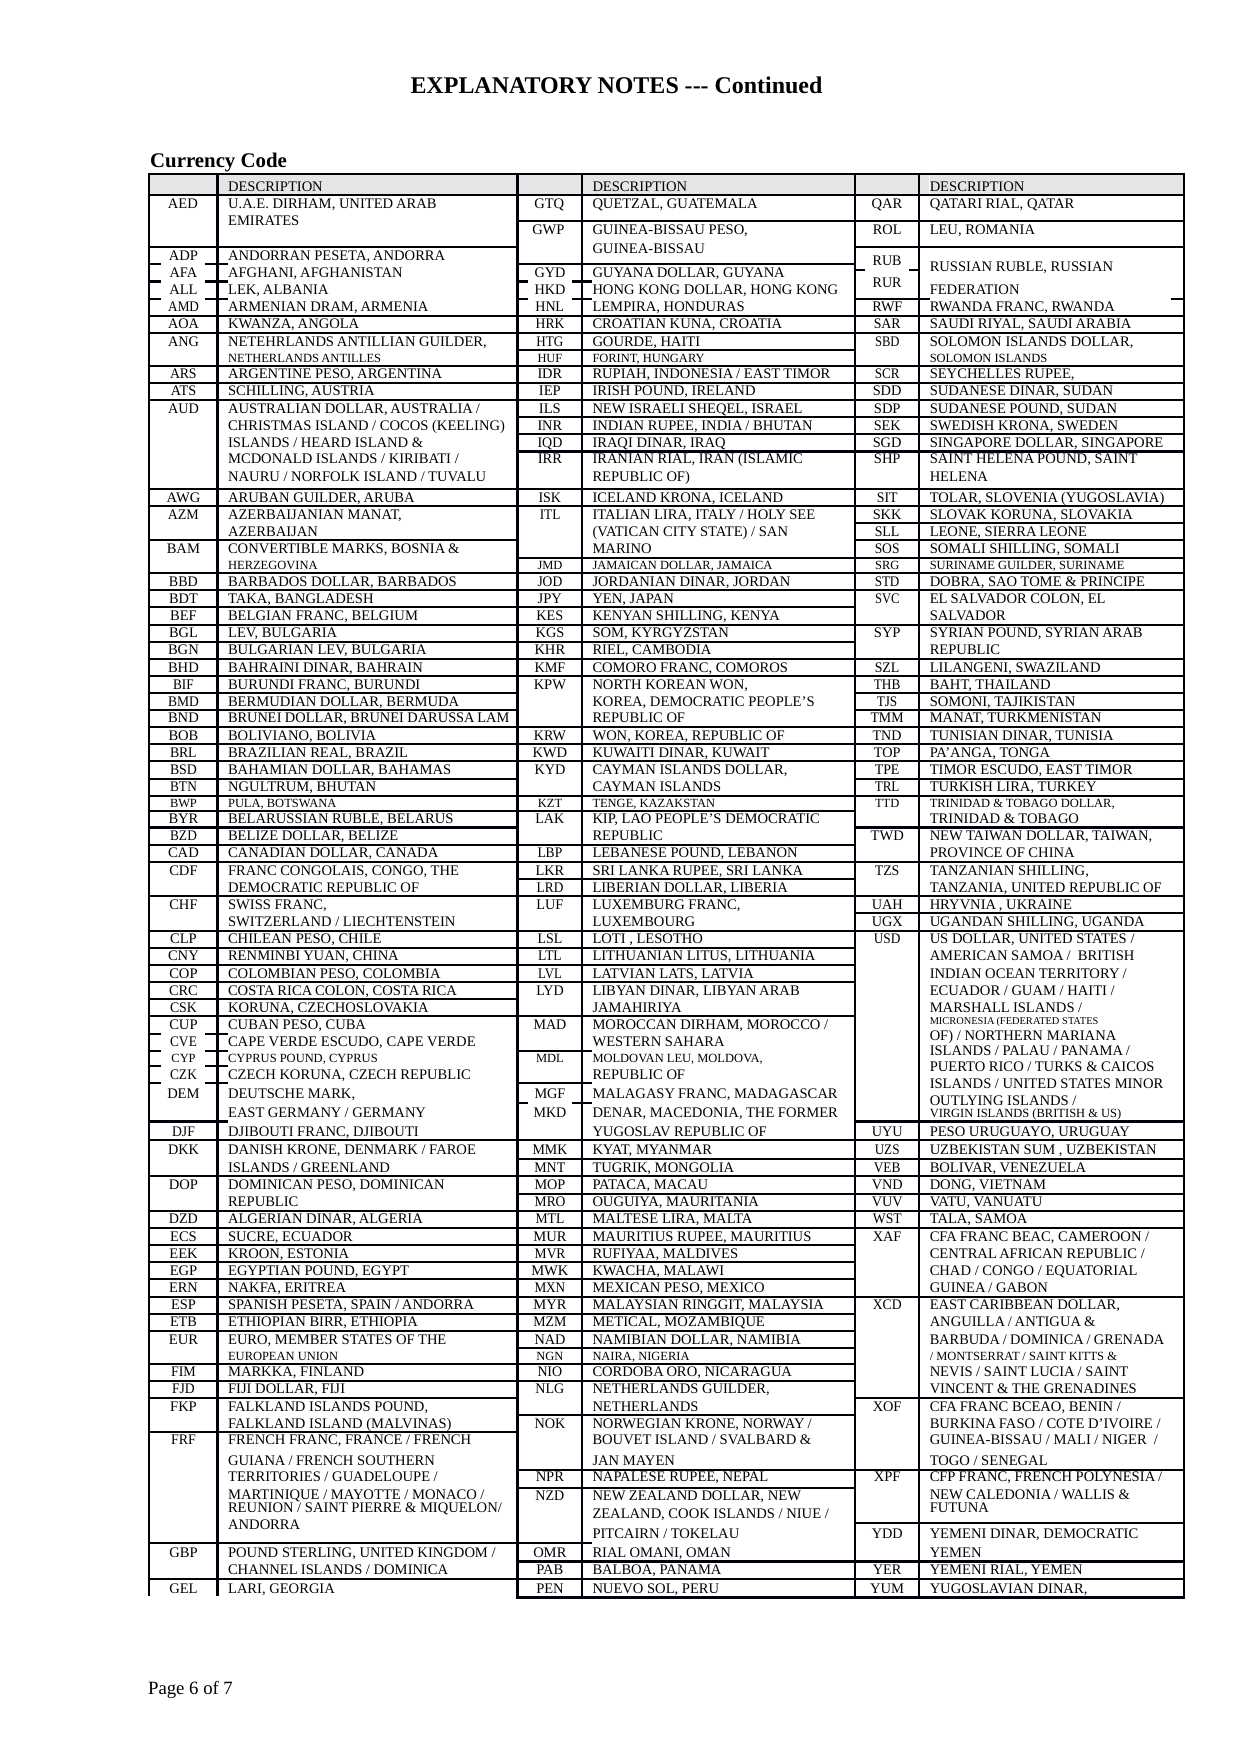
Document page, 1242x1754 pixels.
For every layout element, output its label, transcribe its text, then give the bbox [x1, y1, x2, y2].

table_cell BRL [161, 745, 205, 760]
table_cell [161, 557, 205, 572]
table_cell SOLOMON ISLANDS [930, 349, 1171, 364]
table_cell BAHAMIAN DOLLAR, BAHAMAS [228, 762, 516, 777]
table_cell HKD [528, 280, 572, 298]
table_cell [909, 829, 918, 843]
table_cell [865, 964, 909, 981]
table_cell [528, 522, 572, 539]
table_cell DOMINICAN PESO, DOMINICAN [228, 1177, 516, 1192]
table_cell CAYMAN ISLANDS DOLLAR, [592, 762, 854, 777]
table_cell SOLOMON ISLANDS DOLLAR, [930, 334, 1171, 349]
table_cell [528, 1431, 572, 1447]
table_cell JORDANIAN DINAR, JORDAN [592, 574, 854, 589]
table_cell [161, 878, 205, 895]
table_cell [1171, 1278, 1183, 1296]
table_cell [205, 797, 216, 810]
table_cell [920, 797, 929, 810]
table_cell PA’ANGA, TONGA [930, 745, 1171, 760]
table_cell [150, 608, 161, 623]
table_cell [920, 1471, 929, 1484]
table_cell [519, 591, 528, 606]
table_cell [920, 728, 929, 743]
table_cell LUXEMBOURG [592, 912, 854, 929]
table_cell [909, 1059, 918, 1065]
table_cell [219, 557, 228, 572]
table_cell [920, 466, 929, 484]
table_cell [920, 291, 929, 298]
table_cell SIT [865, 490, 909, 505]
table_cell [205, 1026, 216, 1032]
table_cell [856, 694, 865, 709]
table_cell [528, 246, 572, 257]
table_cell [865, 1043, 909, 1049]
table_cell JPY [528, 591, 572, 606]
table_cell [1171, 745, 1183, 760]
table_cell ISLANDS / GREENLAND [228, 1158, 516, 1175]
table_cell TOGO / SENEGAL [930, 1447, 1171, 1468]
table_cell [909, 626, 918, 641]
table_cell [856, 1065, 865, 1074]
table_cell [572, 1075, 581, 1082]
table_cell [219, 1000, 228, 1015]
table_cell [205, 1229, 216, 1244]
table_cell NETHERLANDS GUILDER, [592, 1382, 854, 1397]
table_cell RIAL OMANI, OMAN [592, 1542, 854, 1560]
table_cell [909, 641, 918, 658]
table_cell [572, 778, 581, 794]
table_cell [519, 435, 528, 450]
table_cell DJF [161, 1123, 205, 1139]
table_cell [909, 574, 918, 589]
table_cell [583, 1365, 592, 1379]
table_cell KZT [528, 797, 572, 810]
table_cell [572, 1544, 581, 1560]
table_cell [150, 1212, 161, 1227]
table_cell [583, 778, 592, 794]
table_cell [161, 212, 205, 219]
table_cell [519, 401, 528, 416]
table_header [161, 175, 205, 194]
table_cell [920, 574, 929, 589]
table_cell SUCRE, ECUADOR [228, 1229, 516, 1244]
table_cell [150, 1347, 161, 1362]
table_cell [219, 1017, 228, 1026]
table_cell [161, 416, 205, 433]
table_cell [909, 238, 918, 246]
table_cell [572, 762, 581, 777]
table_cell ITALIAN LIRA, ITALY / HOLY SEE [592, 507, 854, 522]
table_cell [519, 1263, 528, 1278]
table_cell [572, 317, 581, 332]
table_cell CHANNEL ISLANDS / DOMINICA [228, 1560, 516, 1578]
table_cell [161, 1560, 205, 1578]
table_cell [865, 1363, 909, 1379]
table_cell [161, 1447, 205, 1468]
table_cell [205, 229, 216, 238]
table_cell [865, 1515, 909, 1522]
table_cell [1171, 1026, 1183, 1032]
table_cell [856, 524, 865, 539]
table_cell [865, 641, 909, 658]
table_cell MZM [528, 1315, 572, 1330]
table_cell [583, 1563, 592, 1578]
table_cell LKR [528, 863, 572, 878]
table_cell [920, 1075, 929, 1082]
table_cell [1171, 932, 1183, 947]
table_cell [592, 212, 854, 219]
table_cell NOK [528, 1416, 572, 1431]
table_cell [572, 1397, 581, 1414]
table_cell [205, 1382, 216, 1397]
table_cell [583, 863, 592, 878]
table_cell [920, 229, 929, 238]
table_cell NAD [528, 1332, 572, 1347]
table_cell LILANGENI, SWAZILAND [930, 660, 1171, 675]
table_cell [161, 1503, 205, 1515]
table_cell TANZANIAN SHILLING, [930, 863, 1171, 878]
table_cell [519, 490, 528, 505]
table_cell [150, 541, 161, 557]
table_cell [572, 966, 581, 981]
table_cell [856, 1091, 865, 1102]
table_cell [161, 522, 205, 539]
table_cell [920, 914, 929, 929]
table_cell [205, 574, 216, 589]
table_cell [920, 897, 929, 912]
table_cell [219, 300, 228, 315]
table_cell FKP [161, 1399, 205, 1414]
table_cell [920, 524, 929, 539]
table_cell [920, 829, 929, 843]
table_cell [519, 539, 528, 557]
table_cell [856, 1580, 865, 1596]
table_cell LTL [528, 949, 572, 964]
table_cell [150, 1469, 161, 1484]
table_cell [519, 983, 528, 998]
table_cell [205, 812, 216, 826]
table_cell ARUBAN GUILDER, ARUBA [228, 490, 516, 505]
table_cell [909, 694, 918, 709]
table_cell [1171, 1515, 1183, 1522]
table_cell [856, 1043, 865, 1049]
table_cell KENYAN SHILLING, KENYA [592, 608, 854, 623]
table_cell REPUBLIC OF) [592, 466, 854, 484]
table_cell [909, 1261, 918, 1278]
table_cell [856, 1059, 865, 1065]
table_cell [583, 949, 592, 964]
table_cell [865, 1261, 909, 1278]
table_cell [572, 1332, 581, 1347]
table_cell [519, 1195, 528, 1209]
table_cell [583, 1298, 592, 1313]
table_cell BAM [161, 541, 205, 557]
table_cell BARBADOS DOLLAR, BARBADOS [228, 574, 516, 589]
table_cell [909, 1447, 918, 1468]
table_cell [1171, 694, 1183, 709]
table_cell PULA, BOTSWANA [228, 797, 516, 810]
table_cell CHRISTMAS ISLAND / COCOS (KEELING) [228, 416, 516, 433]
table_cell [909, 222, 918, 228]
table_cell [920, 280, 929, 291]
table_cell [219, 1084, 228, 1091]
table_cell [865, 1091, 909, 1102]
table_cell QAR [865, 196, 909, 212]
table_cell [572, 559, 581, 572]
table_cell [161, 1347, 205, 1362]
table_cell [219, 1158, 228, 1175]
table_cell [519, 1075, 528, 1082]
table_cell [856, 728, 865, 743]
table_cell [150, 220, 161, 228]
table_cell [519, 1091, 528, 1102]
table_cell [920, 257, 929, 263]
table_cell [519, 384, 528, 399]
table_cell LAK [528, 812, 572, 826]
table_cell SKK [865, 507, 909, 522]
table_cell [920, 418, 929, 433]
table_cell TERRITORIES / GUADELOUPE / [228, 1469, 516, 1484]
table_cell SDP [865, 401, 909, 416]
table_cell [583, 709, 592, 726]
table_cell [150, 269, 161, 274]
table_cell [1171, 1108, 1183, 1120]
table_cell BGN [161, 643, 205, 658]
table_cell [856, 1313, 865, 1330]
table_cell [150, 1532, 161, 1542]
table_cell [1171, 641, 1183, 658]
table_cell [909, 1091, 918, 1102]
table_cell [150, 1108, 161, 1120]
table_cell [205, 367, 216, 382]
table_cell [150, 626, 161, 641]
table_cell BULGARIAN LEV, BULGARIA [228, 643, 516, 658]
table_cell [519, 1141, 528, 1158]
table_cell [519, 608, 528, 623]
table_cell KYD [528, 762, 572, 777]
table_cell KUWAITI DINAR, KUWAIT [592, 745, 854, 760]
table_cell [528, 1532, 572, 1542]
table_cell [583, 212, 592, 219]
table_cell [920, 222, 929, 228]
table_cell GOURDE, HAITI [592, 334, 854, 349]
table_cell [909, 745, 918, 760]
table_cell [205, 1503, 216, 1515]
table_cell [856, 229, 865, 238]
table_cell [150, 401, 161, 416]
table_cell [150, 507, 161, 522]
table_cell [572, 401, 581, 416]
table_cell [583, 626, 592, 641]
table_cell EURO, MEMBER STATES OF THE [228, 1332, 516, 1347]
table_cell [519, 1332, 528, 1347]
table_cell FJD [161, 1382, 205, 1397]
table_cell [519, 1431, 528, 1447]
table_cell [205, 1084, 216, 1091]
table_cell [856, 212, 865, 219]
table_cell [856, 1363, 865, 1379]
table_cell [205, 1544, 216, 1560]
table_cell [219, 966, 228, 981]
table_cell EGP [161, 1263, 205, 1278]
table_cell [572, 1043, 581, 1049]
table_cell OUGUIYA, MAURITANIA [592, 1195, 854, 1209]
table_cell KGS [528, 626, 572, 641]
table_cell [150, 1229, 161, 1244]
table_cell [572, 212, 581, 219]
table_cell [909, 490, 918, 505]
table_cell HELENA [930, 466, 1171, 484]
table_cell [519, 334, 528, 349]
table_cell ANG [161, 334, 205, 349]
table_cell [572, 863, 581, 878]
table_cell [920, 981, 929, 998]
table_cell [150, 574, 161, 589]
table_cell [519, 1471, 528, 1484]
table_cell [920, 660, 929, 675]
table_cell [219, 897, 228, 912]
table_cell SRI LANKA RUPEE, SRI LANKA [592, 863, 854, 878]
table_cell [150, 591, 161, 606]
table_cell [572, 1177, 581, 1192]
table_cell [920, 626, 929, 641]
table_cell [572, 1091, 581, 1102]
table_cell [572, 229, 581, 238]
table_header [583, 175, 592, 194]
table_cell [920, 964, 929, 981]
table_cell [856, 280, 865, 291]
table_cell [909, 1580, 918, 1596]
table_cell VATU, VANUATU [930, 1195, 1171, 1209]
table_cell UGX [865, 914, 909, 929]
table_cell [519, 1177, 528, 1192]
table_cell BRUNEI DOLLAR, BRUNEI DARUSSA LAM [228, 711, 516, 726]
table_cell [205, 238, 216, 246]
table_cell GEL [161, 1580, 205, 1596]
table_cell [219, 238, 228, 246]
table_cell RWANDA FRANC, RWANDA [930, 298, 1171, 315]
table_cell [528, 212, 572, 219]
table_cell IEP [528, 384, 572, 399]
table_cell LEK, ALBANIA [228, 280, 516, 298]
table_cell YUGOSLAV REPUBLIC OF [592, 1120, 854, 1139]
table_cell EAST GERMANY / GERMANY [228, 1102, 516, 1120]
table_cell [909, 1075, 918, 1082]
table_cell [519, 418, 528, 433]
table_cell [920, 1244, 929, 1261]
table_cell [519, 846, 528, 861]
table_cell [865, 1431, 909, 1447]
table_cell AFA [161, 263, 205, 280]
table_cell [583, 453, 592, 466]
table_cell [909, 559, 918, 572]
table_cell MARINO [592, 539, 854, 557]
table_cell [583, 367, 592, 382]
table_cell [219, 384, 228, 399]
table_cell [920, 1330, 929, 1347]
table_cell [205, 1035, 216, 1043]
table_cell [1171, 300, 1183, 315]
table_cell [909, 1313, 918, 1330]
table_cell [865, 1108, 909, 1120]
table_cell LOTI , LESOTHO [592, 932, 854, 947]
table_cell [572, 196, 581, 212]
table_cell [583, 1447, 592, 1468]
table_cell [856, 1033, 865, 1043]
table_cell [865, 1015, 909, 1026]
table_cell NIO [528, 1365, 572, 1379]
table_cell [1171, 1195, 1183, 1209]
text EXPLANATORY NOTES --- Continued [410, 71, 1183, 99]
table_cell [909, 1298, 918, 1313]
table_cell BOB [161, 728, 205, 743]
table_cell [519, 453, 528, 466]
table_cell YUGOSLAVIAN DINAR, [930, 1580, 1171, 1596]
table_cell [856, 1050, 865, 1059]
table_cell [583, 608, 592, 623]
table_cell [583, 435, 592, 450]
table_cell [865, 212, 909, 219]
table_cell [909, 1563, 918, 1578]
table_cell [572, 1065, 581, 1074]
table_cell [519, 522, 528, 539]
table_cell [150, 932, 161, 947]
table_cell XOF [865, 1399, 909, 1414]
table_cell SINGAPORE DOLLAR, SINGAPORE [930, 435, 1171, 450]
table_cell [920, 453, 929, 466]
table_cell [1171, 1033, 1183, 1043]
table_cell [219, 1298, 228, 1313]
table_cell [150, 1263, 161, 1278]
table_cell NEW CALEDONIA / WALLIS & [930, 1484, 1171, 1503]
table_cell [572, 1365, 581, 1379]
table_cell [583, 1263, 592, 1278]
table_cell [150, 229, 161, 238]
table_cell [583, 1195, 592, 1209]
table_cell MTL [528, 1212, 572, 1227]
table_cell [856, 275, 865, 280]
table_cell SAUDI RIYAL, SAUDI ARABIA [930, 317, 1171, 332]
table_cell KHR [528, 643, 572, 658]
table_cell [205, 1067, 216, 1074]
table_cell LVL [528, 966, 572, 981]
table_cell [583, 246, 592, 257]
table_cell [150, 433, 161, 450]
table_cell [930, 1515, 1171, 1522]
table_cell RUPIAH, INDONESIA / EAST TIMOR [592, 367, 854, 382]
table_cell [519, 1522, 528, 1532]
table_cell [150, 367, 161, 382]
table_cell DOP [161, 1177, 205, 1192]
table_cell [572, 949, 581, 964]
table_cell [205, 257, 216, 263]
table_cell [219, 1229, 228, 1244]
table_cell BHD [161, 660, 205, 675]
table_cell [909, 1524, 918, 1532]
table_cell [920, 1399, 929, 1414]
table_cell [572, 574, 581, 589]
table_cell [519, 574, 528, 589]
table_cell [865, 878, 909, 895]
table_cell [572, 1052, 581, 1059]
table_cell CFA FRANC BCEAO, BENIN / [930, 1399, 1171, 1414]
table_cell [205, 1532, 216, 1542]
table_cell ZEALAND, COOK ISLANDS / NIUE / [592, 1503, 854, 1522]
table_cell [572, 257, 581, 263]
table_cell MGF [528, 1084, 572, 1102]
table_cell [219, 863, 228, 878]
table_cell [865, 1380, 909, 1397]
table_cell [920, 1050, 929, 1059]
table_cell [856, 981, 865, 998]
table_cell [909, 317, 918, 332]
table_cell [219, 1193, 228, 1209]
table_cell [519, 880, 528, 895]
table_cell [856, 466, 865, 484]
table_cell [920, 263, 929, 269]
table_cell [909, 248, 918, 257]
table_cell [909, 1503, 918, 1515]
table_cell LBP [528, 846, 572, 861]
table_cell [572, 1246, 581, 1261]
table_cell [519, 1280, 528, 1296]
table_cell NLG [528, 1382, 572, 1397]
table_cell [519, 966, 528, 981]
table_cell [920, 401, 929, 416]
table_cell [909, 1082, 918, 1091]
table_cell MALTESE LIRA, MALTA [592, 1212, 854, 1227]
table_cell [583, 522, 592, 539]
table_cell [572, 334, 581, 349]
table_cell [205, 966, 216, 981]
table_cell CAYMAN ISLANDS [592, 778, 854, 794]
table_cell [219, 912, 228, 929]
table_cell YER [865, 1563, 909, 1578]
table_cell GYD [528, 265, 572, 280]
table_cell [219, 275, 228, 280]
table_cell [920, 1212, 929, 1227]
table_cell [583, 539, 592, 557]
table_cell [856, 947, 865, 964]
table_cell [219, 829, 228, 843]
table_cell [909, 914, 918, 929]
table_cell [519, 269, 528, 274]
table_cell [856, 1347, 865, 1362]
table_cell [519, 317, 528, 332]
table_cell [205, 522, 216, 539]
table_cell LYD [528, 983, 572, 998]
table_cell [528, 912, 572, 929]
table_cell [219, 1332, 228, 1347]
table_cell [856, 606, 865, 623]
table_cell [205, 1414, 216, 1431]
table_cell [219, 1447, 228, 1468]
table_cell [909, 1399, 918, 1414]
table_cell CENTRAL AFRICAN REPUBLIC / [930, 1244, 1171, 1261]
table_cell [572, 1229, 581, 1244]
table_cell [519, 778, 528, 794]
table_cell [865, 1542, 909, 1560]
table_cell [920, 1414, 929, 1431]
table_cell [865, 1313, 909, 1330]
table_cell [583, 1229, 592, 1244]
table_header [519, 175, 528, 194]
table_cell [519, 677, 528, 692]
table_cell [150, 1141, 161, 1158]
table_cell [1171, 1532, 1183, 1542]
table_cell [150, 300, 161, 315]
table_cell NEW ZEALAND DOLLAR, NEW [592, 1489, 854, 1503]
table_cell WST [865, 1212, 909, 1227]
table_cell KMF [528, 660, 572, 675]
table_cell [205, 1052, 216, 1059]
table_cell ATS [161, 384, 205, 399]
table_cell [1171, 762, 1183, 777]
table_cell [1171, 1563, 1183, 1578]
table_cell [856, 745, 865, 760]
table_cell [865, 238, 909, 246]
table_cell [920, 507, 929, 522]
table_cell [519, 932, 528, 947]
table_cell MALAYSIAN RINGGIT, MALAYSIA [592, 1298, 854, 1313]
table_cell [205, 541, 216, 557]
table_cell [583, 1052, 592, 1059]
table_cell [920, 694, 929, 709]
table_cell [920, 367, 929, 382]
table_cell [856, 897, 865, 912]
table_cell AOA [161, 317, 205, 332]
table_cell [920, 1580, 929, 1596]
table_cell [219, 932, 228, 947]
table_cell [205, 878, 216, 895]
table_cell [583, 418, 592, 433]
table_cell [1171, 897, 1183, 912]
table_cell [920, 1015, 929, 1026]
table_cell [920, 1026, 929, 1032]
table_cell ALL [161, 280, 205, 298]
table_cell [205, 711, 216, 726]
table_cell [205, 1315, 216, 1330]
table_cell BMD [161, 694, 205, 709]
table_cell [528, 1503, 572, 1515]
table_cell [150, 780, 161, 794]
table_cell SOMALI SHILLING, SOMALI [930, 541, 1171, 557]
table_cell [1171, 1043, 1183, 1049]
table_cell CAD [161, 846, 205, 861]
table_cell [572, 1059, 581, 1065]
table_cell [150, 1280, 161, 1296]
table_cell [909, 1244, 918, 1261]
table_cell [583, 1043, 592, 1049]
table_cell [205, 983, 216, 998]
table_cell [856, 780, 865, 794]
table_cell [161, 1193, 205, 1209]
table_cell BURKINA FASO / COTE D’IVOIRE / [930, 1414, 1171, 1431]
table_cell FEDERATION [930, 275, 1171, 298]
table_cell GTQ [528, 196, 572, 212]
table_cell [150, 829, 161, 843]
table_cell TMM [865, 711, 909, 726]
table_cell [909, 981, 918, 998]
table_cell BAHT, THAILAND [930, 677, 1171, 692]
table_cell [909, 677, 918, 692]
table_cell [150, 1365, 161, 1379]
table_cell PUERTO RICO / TURKS & CAICOS [930, 1059, 1171, 1074]
table_cell [572, 1580, 581, 1596]
table_cell EUR [161, 1332, 205, 1347]
table_cell [856, 1542, 865, 1560]
table_cell [205, 745, 216, 760]
table_cell CANADIAN DOLLAR, CANADA [228, 846, 516, 861]
table_cell [920, 711, 929, 726]
table_cell [1171, 878, 1183, 895]
table_cell [205, 1000, 216, 1015]
table_cell CROATIAN KUNA, CROATIA [592, 317, 854, 332]
table_cell [205, 932, 216, 947]
table_cell [1171, 1065, 1183, 1074]
table_cell [583, 932, 592, 947]
table_cell [572, 998, 581, 1015]
table_cell [583, 1084, 592, 1091]
table_cell [920, 1091, 929, 1102]
table_header [1171, 175, 1183, 194]
table_cell [583, 401, 592, 416]
table_cell [583, 1416, 592, 1431]
table_cell [528, 998, 572, 1015]
table_cell SOS [865, 541, 909, 557]
table_cell POUND STERLING, UNITED KINGDOM / [228, 1544, 516, 1560]
table_cell [219, 608, 228, 623]
table_cell [150, 257, 161, 263]
table_cell [920, 334, 929, 349]
table_cell TENGE, KAZAKSTAN [592, 797, 854, 810]
table_cell TURKISH LIRA, TURKEY [930, 780, 1171, 794]
table_cell INDIAN RUPEE, INDIA / BHUTAN [592, 418, 854, 433]
table_cell [583, 238, 592, 246]
table_header [920, 175, 929, 194]
table_cell [909, 964, 918, 981]
table_cell [519, 1059, 528, 1065]
table_cell [865, 998, 909, 1015]
table_cell [519, 196, 528, 212]
table_cell [909, 878, 918, 895]
table_cell [528, 709, 572, 726]
table_cell [1171, 1075, 1183, 1082]
table_cell [583, 1120, 592, 1139]
table_cell NGULTRUM, BHUTAN [228, 780, 516, 794]
table_cell KROON, ESTONIA [228, 1246, 516, 1261]
table_cell [572, 246, 581, 257]
table_cell IRISH POUND, IRELAND [592, 384, 854, 399]
table_cell [865, 1082, 909, 1091]
table_cell [920, 1347, 929, 1362]
table_cell [856, 1563, 865, 1578]
table_cell [920, 1043, 929, 1049]
table_cell [909, 1380, 918, 1397]
table_cell [909, 1363, 918, 1379]
table_cell [205, 1280, 216, 1296]
table_cell [528, 1043, 572, 1049]
table_cell [519, 709, 528, 726]
table_cell [1171, 257, 1183, 263]
table_cell ETB [161, 1315, 205, 1330]
table_cell [150, 863, 161, 878]
table_cell ARS [161, 367, 205, 382]
table_cell [205, 1522, 216, 1532]
table_cell [1171, 453, 1183, 466]
table_cell [572, 812, 581, 826]
table_cell [219, 466, 228, 484]
table_cell [583, 983, 592, 998]
table_cell [150, 1158, 161, 1175]
table_cell FALKLAND ISLANDS POUND, [228, 1399, 516, 1414]
table_cell ADP [161, 248, 205, 263]
table_cell BSD [161, 762, 205, 777]
table_cell PAB [528, 1563, 572, 1578]
table_cell [592, 257, 854, 263]
table_cell [920, 591, 929, 606]
table_cell BELARUSSIAN RUBLE, BELARUS [228, 812, 516, 826]
table_cell ANGUILLA / ANTIGUA & [930, 1313, 1171, 1330]
table_cell [519, 812, 528, 826]
table_cell TJS [865, 694, 909, 709]
table_cell [219, 1075, 228, 1082]
table_cell [528, 539, 572, 557]
table_cell NEW TAIWAN DOLLAR, TAIWAN, [930, 829, 1171, 843]
table_cell SWISS FRANC, [228, 897, 516, 912]
table_cell [519, 1349, 528, 1362]
table_cell BWP [161, 797, 205, 810]
table_cell [909, 591, 918, 606]
table_cell [930, 212, 1171, 219]
table_cell ECUADOR / GUAM / HAITI / [930, 981, 1171, 998]
table_cell [909, 810, 918, 826]
table_cell [909, 541, 918, 557]
table_cell JMD [528, 559, 572, 572]
table_cell [909, 1212, 918, 1227]
table_cell ESP [161, 1298, 205, 1313]
table_cell [865, 1075, 909, 1082]
table_cell RUFIYAA, MALDIVES [592, 1246, 854, 1261]
table_cell [1171, 574, 1183, 589]
table_cell [856, 1298, 865, 1313]
table_cell [150, 1580, 161, 1596]
table_cell NEW ISRAELI SHEQEL, ISRAEL [592, 401, 854, 416]
table_cell [205, 1433, 216, 1447]
table_cell [150, 1315, 161, 1330]
table_cell [583, 1108, 592, 1120]
table_cell ARMENIAN DRAM, ARMENIA [228, 298, 516, 315]
table_cell [909, 1487, 918, 1503]
table_cell YEMEN [930, 1542, 1171, 1560]
table_cell [1171, 222, 1183, 228]
table_cell GBP [161, 1544, 205, 1560]
table_cell [150, 450, 161, 466]
table_cell IQD [528, 435, 572, 450]
table_cell SPANISH PESETA, SPAIN / ANDORRA [228, 1298, 516, 1313]
table_cell [150, 1193, 161, 1209]
table_cell [205, 507, 216, 522]
table_cell [161, 1469, 205, 1484]
table_cell [205, 283, 216, 291]
table_cell GUYANA DOLLAR, GUYANA [592, 265, 854, 280]
table_cell [150, 949, 161, 964]
table_cell INR [528, 418, 572, 433]
table_cell [1171, 829, 1183, 843]
table_cell [572, 1431, 581, 1447]
table_cell [583, 384, 592, 399]
table_cell BERMUDIAN DOLLAR, BERMUDA [228, 694, 516, 709]
table_cell [519, 300, 528, 315]
table_cell [519, 897, 528, 912]
table_cell [219, 257, 228, 263]
table_cell [150, 660, 161, 675]
table_cell [161, 1414, 205, 1431]
table_cell [161, 1522, 205, 1532]
table_cell BALBOA, PANAMA [592, 1563, 854, 1578]
table_cell IRAQI DINAR, IRAQ [592, 435, 854, 450]
table_cell FALKLAND ISLAND (MALVINAS) [228, 1414, 516, 1431]
table_cell [909, 196, 918, 212]
table_cell [205, 762, 216, 777]
table_cell [909, 728, 918, 743]
table_cell [856, 453, 865, 466]
table_cell [856, 541, 865, 557]
table_cell [583, 1522, 592, 1532]
table_cell [219, 780, 228, 794]
table_cell ISLANDS / UNITED STATES MINOR [930, 1075, 1171, 1091]
table_cell ANDORRA [228, 1515, 516, 1532]
table_cell MARSHALL ISLANDS / [930, 998, 1171, 1015]
table_cell QUETZAL, GUATEMALA [592, 196, 854, 212]
table_cell HRK [528, 317, 572, 332]
table_cell [856, 932, 865, 947]
table_cell [856, 300, 865, 315]
table_cell [865, 1102, 909, 1108]
table_cell [865, 606, 909, 623]
table_cell [161, 1532, 205, 1542]
table_cell SYRIAN POUND, SYRIAN ARAB [930, 626, 1171, 641]
table_cell HONG KONG DOLLAR, HONG KONG [592, 280, 854, 298]
table_cell [219, 1102, 228, 1108]
table_cell [856, 248, 865, 257]
table_cell [1171, 964, 1183, 981]
table_cell [161, 238, 205, 246]
table_cell [909, 1347, 918, 1362]
table_cell [920, 238, 929, 246]
table_header [909, 175, 918, 194]
table_cell [920, 641, 929, 658]
table_cell [219, 1433, 228, 1447]
table_cell [219, 797, 228, 810]
table_cell [219, 1560, 228, 1578]
table_cell [865, 844, 909, 861]
table_cell BND [161, 711, 205, 726]
table_cell VEB [865, 1160, 909, 1175]
table_cell [205, 1141, 216, 1158]
table_cell [219, 220, 228, 228]
table_cell [920, 998, 929, 1015]
table_cell HUF [528, 351, 572, 364]
table_cell SLOVAK KORUNA, SLOVAKIA [930, 507, 1171, 522]
table_cell [219, 660, 228, 675]
table_cell [519, 1416, 528, 1431]
table_cell FUTUNA [930, 1503, 1171, 1515]
table_cell [856, 660, 865, 675]
table_cell [1171, 1503, 1183, 1515]
table_cell MICRONESIA (FEDERATED STATES [930, 1015, 1171, 1026]
table_cell [519, 1315, 528, 1330]
table_cell [909, 1065, 918, 1074]
table_cell BARBUDA / DOMINICA / GRENADA [930, 1330, 1171, 1347]
table_cell [1171, 1399, 1183, 1414]
table_cell RUR [865, 269, 909, 291]
table_cell [205, 450, 216, 466]
table_cell [205, 1469, 216, 1484]
table_cell SUDANESE POUND, SUDAN [930, 401, 1171, 416]
table_cell AZM [161, 507, 205, 522]
table_cell [856, 507, 865, 522]
table_cell [219, 1141, 228, 1158]
table_cell PEN [528, 1580, 572, 1596]
table_cell [583, 196, 592, 212]
table_cell [909, 280, 918, 291]
table_cell [1171, 1447, 1183, 1468]
table_cell [205, 1212, 216, 1227]
table_cell [519, 1298, 528, 1313]
table_cell [1171, 1244, 1183, 1261]
table_cell [572, 660, 581, 675]
table_cell DEM [161, 1082, 205, 1102]
table_cell [572, 1108, 581, 1120]
table_cell [920, 248, 929, 257]
table_cell [583, 677, 592, 692]
table_cell [219, 269, 228, 274]
table_cell LEMPIRA, HONDURAS [592, 298, 854, 315]
table_cell IRANIAN RIAL, IRAN (ISLAMIC [592, 453, 854, 466]
table_cell [865, 466, 909, 484]
table_cell [920, 1542, 929, 1560]
table_cell [519, 1108, 528, 1120]
table_cell [205, 912, 216, 929]
table_cell [920, 559, 929, 572]
table_cell VINCENT & THE GRENADINES [930, 1380, 1171, 1397]
table_cell [856, 1261, 865, 1278]
table_cell LUF [528, 897, 572, 912]
table_cell [583, 912, 592, 929]
table_cell GUIANA / FRENCH SOUTHERN [228, 1447, 516, 1468]
table_cell JAN MAYEN [592, 1447, 854, 1468]
table_cell [1171, 711, 1183, 726]
table_cell [161, 450, 205, 466]
table_cell [583, 334, 592, 349]
table_cell DEUTSCHE MARK, [228, 1082, 516, 1102]
table_cell [909, 435, 918, 450]
table_cell [856, 1399, 865, 1414]
table_cell [150, 1382, 161, 1397]
table_cell [583, 490, 592, 505]
table_cell [583, 1141, 592, 1158]
table_cell [161, 466, 205, 484]
table_cell [519, 1026, 528, 1032]
table_cell SUDANESE DINAR, SUDAN [930, 384, 1171, 399]
table_cell [583, 283, 592, 291]
table_cell [205, 863, 216, 878]
table_cell [1171, 1414, 1183, 1431]
table_cell AWG [161, 490, 205, 505]
table_cell CONVERTIBLE MARKS, BOSNIA & [228, 541, 516, 557]
table_cell U.A.E. DIRHAM, UNITED ARAB [228, 196, 516, 212]
table_cell [583, 897, 592, 912]
table_cell [572, 1298, 581, 1313]
table_cell [150, 1000, 161, 1015]
table_cell EMIRATES [228, 212, 516, 228]
table_cell NEVIS / SAINT LUCIA / SAINT [930, 1363, 1171, 1379]
table_cell COMORO FRANC, COMOROS [592, 660, 854, 675]
table_cell [572, 1382, 581, 1397]
table_cell DEMOCRATIC REPUBLIC OF [228, 878, 516, 895]
table_cell [150, 384, 161, 399]
table_cell [150, 745, 161, 760]
table_cell [519, 229, 528, 238]
table_cell [219, 846, 228, 861]
table_cell [1171, 317, 1183, 332]
table_cell [865, 810, 909, 826]
table_cell [572, 1141, 581, 1158]
table_cell UGANDAN SHILLING, UGANDA [930, 914, 1171, 929]
table_cell AMD [161, 298, 205, 315]
table_cell [150, 1332, 161, 1347]
table_cell [219, 1091, 228, 1102]
table_cell [920, 1563, 929, 1578]
table_cell [909, 606, 918, 623]
table_cell [219, 1067, 228, 1074]
table_cell ICELAND KRONA, ICELAND [592, 490, 854, 505]
table_cell MYR [528, 1298, 572, 1313]
table_cell [583, 1160, 592, 1175]
table_cell [205, 300, 216, 315]
table_cell [1171, 1102, 1183, 1108]
table_cell BDT [161, 591, 205, 606]
table_cell [150, 248, 161, 257]
table_cell [909, 1229, 918, 1244]
table_cell [1171, 1141, 1183, 1158]
table_cell MOP [528, 1177, 572, 1192]
table_cell UZBEKISTAN SUM , UZBEKISTAN [930, 1141, 1171, 1158]
table_cell [219, 1503, 228, 1515]
table_cell [219, 1212, 228, 1227]
table_cell [1171, 998, 1183, 1015]
table_cell TOLAR, SLOVENIA (YUGOSLAVIA) [930, 490, 1171, 505]
table_cell [219, 349, 228, 364]
table_cell [1171, 1298, 1183, 1313]
table_cell [572, 1263, 581, 1278]
table_cell [909, 1542, 918, 1560]
table_cell [572, 418, 581, 433]
table_cell [909, 1195, 918, 1209]
table_cell [519, 212, 528, 219]
table_cell [528, 1447, 572, 1468]
table_cell [1171, 810, 1183, 826]
table_header [865, 175, 909, 194]
table_cell EL SALVADOR COLON, EL [930, 591, 1171, 606]
table_cell [909, 418, 918, 433]
table_cell SRG [865, 559, 909, 572]
table_cell [856, 914, 865, 929]
table_cell LIBERIAN DOLLAR, LIBERIA [592, 880, 854, 895]
table_cell USD [865, 932, 909, 947]
table_cell TPE [865, 762, 909, 777]
table_cell LEU, ROMANIA [930, 222, 1171, 238]
table_cell [519, 238, 528, 246]
table_cell GUINEA / GABON [930, 1278, 1171, 1296]
table_cell BELIZE DOLLAR, BELIZE [228, 829, 516, 843]
table_cell [583, 1059, 592, 1065]
table_cell [909, 844, 918, 861]
table_cell [150, 1026, 161, 1032]
table_cell MAD [528, 1017, 572, 1032]
table_cell [1171, 1347, 1183, 1362]
table_cell [920, 1177, 929, 1192]
table_cell [1171, 1363, 1183, 1379]
table_cell [920, 1102, 929, 1108]
table_cell [583, 846, 592, 861]
table_cell [1171, 591, 1183, 606]
table_cell LARI, GEORGIA [228, 1580, 516, 1596]
table_cell [219, 490, 228, 505]
table_cell [572, 1349, 581, 1362]
table_cell [205, 401, 216, 416]
table_cell [572, 384, 581, 399]
table_cell BGL [161, 626, 205, 641]
table_cell [150, 1560, 161, 1578]
table_cell [150, 846, 161, 861]
table_cell [219, 522, 228, 539]
table_cell [519, 1017, 528, 1026]
table_cell WESTERN SAHARA [592, 1033, 854, 1049]
table_cell [519, 559, 528, 572]
table_cell MVR [528, 1246, 572, 1261]
table_cell [1171, 1542, 1183, 1560]
table_cell THB [865, 677, 909, 692]
table_cell [920, 1532, 929, 1542]
table_cell [920, 677, 929, 692]
table_cell [856, 1102, 865, 1108]
table_cell [856, 1447, 865, 1468]
table_cell [205, 949, 216, 964]
table_cell [1171, 844, 1183, 861]
table_cell [909, 1431, 918, 1447]
table_cell [856, 677, 865, 692]
table_cell NZD [528, 1489, 572, 1503]
table_cell [920, 1313, 929, 1330]
table_cell [228, 238, 516, 246]
table_cell [150, 291, 161, 298]
table_cell CZECH KORUNA, CZECH REPUBLIC [228, 1065, 516, 1082]
table_cell REPUBLIC OF [592, 709, 854, 726]
table_cell [909, 1471, 918, 1484]
table_cell [583, 812, 592, 826]
table_cell MNT [528, 1160, 572, 1175]
table_cell [528, 1522, 572, 1532]
table_cell [856, 964, 865, 981]
table_cell [1171, 1471, 1183, 1484]
table_cell [572, 1026, 581, 1032]
table_cell [150, 317, 161, 332]
table_cell [909, 897, 918, 912]
table_cell [161, 349, 205, 364]
table_cell [150, 1075, 161, 1082]
table_cell [856, 418, 865, 433]
table_cell [219, 1043, 228, 1049]
table_cell [572, 1160, 581, 1175]
table_cell KYAT, MYANMAR [592, 1141, 854, 1158]
table_cell [519, 660, 528, 675]
table_cell DENAR, MACEDONIA, THE FORMER [592, 1102, 854, 1120]
table_cell [205, 212, 216, 219]
table_cell [856, 238, 865, 246]
table_cell [572, 846, 581, 861]
table_cell [150, 812, 161, 826]
table_cell [219, 1280, 228, 1296]
table_cell [219, 1532, 228, 1542]
table_cell [219, 694, 228, 709]
table_cell [150, 522, 161, 539]
table_cell [1171, 263, 1183, 269]
table_cell [205, 1017, 216, 1026]
table_cell [856, 263, 865, 269]
table_cell [583, 692, 592, 709]
table_cell [909, 300, 918, 315]
table_cell [856, 349, 865, 364]
table_cell [909, 1177, 918, 1192]
table_cell [583, 291, 592, 298]
table_cell [856, 1212, 865, 1227]
table_cell MAURITIUS RUPEE, MAURITIUS [592, 1229, 854, 1244]
table_cell FIM [161, 1365, 205, 1379]
table_cell [865, 1487, 909, 1503]
table_cell [920, 349, 929, 364]
table_cell [519, 1120, 528, 1139]
table_cell [856, 334, 865, 349]
table_cell [856, 1141, 865, 1158]
table_cell [219, 433, 228, 450]
table_cell PITCAIRN / TOKELAU [592, 1522, 854, 1542]
table_cell YEN, JAPAN [592, 591, 854, 606]
table_cell [583, 762, 592, 777]
table_cell [205, 1177, 216, 1192]
table_cell [909, 1102, 918, 1108]
table_cell [519, 257, 528, 263]
table_cell [856, 1244, 865, 1261]
table_cell EUROPEAN UNION [228, 1347, 516, 1362]
table_cell SCHILLING, AUSTRIA [228, 384, 516, 399]
table_cell SAINT HELENA POUND, SAINT [930, 453, 1171, 466]
table_cell [909, 291, 918, 298]
table_cell AFGHANI, AFGHANISTAN [228, 263, 516, 280]
table_cell [583, 1280, 592, 1296]
table_cell [519, 912, 528, 929]
table_cell [150, 265, 161, 269]
table_cell FRF [161, 1433, 205, 1447]
table_cell PATACA, MACAU [592, 1177, 854, 1192]
table_cell [150, 983, 161, 998]
table_cell [583, 880, 592, 895]
table_cell BEF [161, 608, 205, 623]
table_cell [1171, 291, 1183, 298]
table_cell [528, 1075, 572, 1082]
table_cell [583, 966, 592, 981]
table_cell [519, 291, 528, 298]
table_cell [909, 401, 918, 416]
table_cell [161, 1487, 205, 1503]
table_cell [150, 797, 161, 810]
table_cell [572, 1315, 581, 1330]
table_cell MARKKA, FINLAND [228, 1365, 516, 1379]
table_cell [856, 1123, 865, 1139]
table_cell [228, 1532, 516, 1542]
table_cell [205, 490, 216, 505]
table_cell [219, 248, 228, 257]
table_cell [205, 1515, 216, 1522]
table_cell [519, 1043, 528, 1049]
table_cell [909, 1160, 918, 1175]
table_cell [528, 1033, 572, 1043]
table_cell [219, 291, 228, 298]
table_cell [920, 300, 929, 315]
table_cell HRYVNIA , UKRAINE [930, 897, 1171, 912]
table_cell [519, 283, 528, 291]
table_cell [583, 300, 592, 315]
table_cell [583, 1349, 592, 1362]
table_cell [205, 728, 216, 743]
table_cell [856, 1414, 865, 1431]
table_cell [219, 626, 228, 641]
table_cell VUV [865, 1195, 909, 1209]
table_cell [1171, 248, 1183, 257]
table_cell [920, 269, 929, 274]
table_cell [856, 711, 865, 726]
table_cell [909, 1033, 918, 1043]
table_cell [856, 1515, 865, 1522]
table_cell [856, 1278, 865, 1296]
table_cell TUGRIK, MONGOLIA [592, 1160, 854, 1175]
table_cell BTN [161, 780, 205, 794]
table_cell [219, 1315, 228, 1330]
table_cell [150, 728, 161, 743]
table_cell PESO URUGUAYO, URUGUAY [930, 1123, 1171, 1139]
table_cell SURINAME GUILDER, SURINAME [930, 559, 1171, 572]
table_cell SALVADOR [930, 606, 1171, 623]
table_cell [1171, 1123, 1183, 1139]
table_header [528, 175, 572, 194]
table_cell RIEL, CAMBODIA [592, 643, 854, 658]
table_cell FRANC CONGOLAIS, CONGO, THE [228, 863, 516, 878]
table_cell SOM, KYRGYZSTAN [592, 626, 854, 641]
table_cell [920, 541, 929, 557]
table_cell [920, 878, 929, 895]
table_cell NETHERLANDS [592, 1397, 854, 1414]
table_cell TALA, SAMOA [930, 1212, 1171, 1227]
table_cell [519, 466, 528, 484]
table_cell [856, 1380, 865, 1397]
table_cell SEYCHELLES RUPEE, [930, 367, 1171, 382]
table_cell [1171, 334, 1183, 349]
table_header [205, 175, 216, 194]
table_cell (VATICAN CITY STATE) / SAN [592, 522, 854, 539]
table_cell [219, 1108, 228, 1120]
table_cell VIRGIN ISLANDS (BRITISH & US) [930, 1108, 1171, 1120]
table_cell [920, 1431, 929, 1447]
table_cell [572, 435, 581, 450]
table_cell [205, 1560, 216, 1578]
table_cell [1171, 507, 1183, 522]
table_cell [856, 626, 865, 641]
table_cell SVC [865, 591, 909, 606]
table_cell [920, 1363, 929, 1379]
table_cell [1171, 1059, 1183, 1065]
table_cell [519, 275, 528, 280]
table_header [150, 175, 161, 194]
table_cell [205, 1108, 216, 1120]
table_cell VND [865, 1177, 909, 1192]
table_cell NGN [528, 1349, 572, 1362]
table_cell [205, 1043, 216, 1049]
table_cell CZK [161, 1065, 205, 1082]
table_cell [519, 643, 528, 658]
table_cell [161, 1102, 205, 1108]
table_cell MCDONALD ISLANDS / KIRIBATI / [228, 450, 516, 466]
table_cell [583, 591, 592, 606]
table_cell [528, 1120, 572, 1139]
table_cell [572, 1563, 581, 1578]
table_cell [583, 507, 592, 522]
table_cell [572, 269, 581, 274]
table_cell [856, 1503, 865, 1515]
table_cell BURUNDI FRANC, BURUNDI [228, 677, 516, 692]
table_cell [150, 1052, 161, 1059]
table_cell SGD [865, 435, 909, 450]
table_cell [909, 507, 918, 522]
table_cell [150, 212, 161, 219]
table_cell SYP [865, 626, 909, 641]
table_cell CNY [161, 949, 205, 964]
table_cell [583, 1212, 592, 1227]
table_cell [519, 1229, 528, 1244]
table_cell [583, 1431, 592, 1447]
table_cell [572, 283, 581, 291]
table_cell [1171, 1487, 1183, 1503]
table_cell [1171, 212, 1183, 219]
table_cell AED [161, 196, 205, 212]
table_cell CYP [161, 1050, 205, 1065]
table_cell FRENCH FRANC, FRANCE / FRENCH [228, 1433, 516, 1447]
table_cell [219, 1035, 228, 1043]
table_cell [205, 1447, 216, 1468]
table_cell [572, 466, 581, 484]
table_cell [150, 1091, 161, 1102]
table_cell [920, 1141, 929, 1158]
table_cell [572, 608, 581, 623]
table_cell [583, 269, 592, 274]
table_cell [205, 1193, 216, 1209]
table_cell [920, 844, 929, 861]
table_cell [909, 660, 918, 675]
table_cell [205, 677, 216, 692]
table_cell EGYPTIAN POUND, EGYPT [228, 1263, 516, 1278]
table_cell [583, 1397, 592, 1414]
table_cell [856, 401, 865, 416]
table_cell [920, 1524, 929, 1532]
table_cell [572, 1280, 581, 1296]
table_cell [856, 1195, 865, 1209]
table_cell [856, 641, 865, 658]
table_cell [572, 677, 581, 692]
table_cell [909, 367, 918, 382]
table_cell AMERICAN SAMOA / BRITISH [930, 947, 1171, 964]
table_cell [909, 1123, 918, 1139]
table_cell [219, 1515, 228, 1522]
table_cell [909, 263, 918, 269]
table_cell [205, 1158, 216, 1175]
table_cell [219, 1544, 228, 1560]
table_cell FORINT, HUNGARY [592, 351, 854, 364]
table_cell [909, 762, 918, 777]
table_header DESCRIPTION [930, 175, 1171, 194]
table_cell [583, 275, 592, 280]
table_header DESCRIPTION [228, 175, 516, 194]
table_cell [572, 522, 581, 539]
table_cell [528, 257, 572, 263]
table_cell [1171, 947, 1183, 964]
table_cell [856, 1075, 865, 1082]
table_cell [205, 384, 216, 399]
table_cell [909, 947, 918, 964]
table_cell MEXICAN PESO, MEXICO [592, 1280, 854, 1296]
table_cell FIJI DOLLAR, FIJI [228, 1382, 516, 1397]
table_cell [205, 291, 216, 298]
table_cell LIBYAN DINAR, LIBYAN ARAB [592, 983, 854, 998]
table_cell [519, 1515, 528, 1522]
table_cell INDIAN OCEAN TERRITORY / [930, 964, 1171, 981]
table_cell [909, 1043, 918, 1049]
table_cell [572, 626, 581, 641]
table_cell ROL [865, 222, 909, 238]
table_cell JAMAICAN DOLLAR, JAMAICA [592, 559, 854, 572]
table_cell [856, 797, 865, 810]
table_cell [519, 1365, 528, 1379]
table_cell [161, 1515, 205, 1522]
table_cell DKK [161, 1141, 205, 1158]
table_cell [856, 291, 865, 298]
table_cell [909, 780, 918, 794]
table_header DESCRIPTION [592, 175, 854, 194]
table_cell [856, 559, 865, 572]
table_cell AUSTRALIAN DOLLAR, AUSTRALIA / [228, 401, 516, 416]
table_cell [909, 1050, 918, 1059]
table_cell [150, 557, 161, 572]
table_cell [856, 1330, 865, 1347]
table_cell [865, 947, 909, 964]
table_cell EEK [161, 1246, 205, 1261]
table_cell [920, 1082, 929, 1091]
table_cell DJIBOUTI FRANC, DJIBOUTI [228, 1120, 516, 1139]
table_cell NORWEGIAN KRONE, NORWAY / [592, 1416, 854, 1431]
table_cell [519, 367, 528, 382]
table_cell [205, 897, 216, 912]
table_cell [572, 367, 581, 382]
table_cell [519, 1084, 528, 1091]
table_cell SLL [865, 524, 909, 539]
table_cell [920, 1065, 929, 1074]
table_cell [205, 275, 216, 280]
table_cell XAF [865, 1229, 909, 1244]
table_cell [150, 1399, 161, 1414]
table_cell [1171, 435, 1183, 450]
table_cell [150, 1035, 161, 1043]
table_cell NUEVO SOL, PERU [592, 1580, 854, 1596]
table_cell NAURU / NORFOLK ISLAND / TUVALU [228, 466, 516, 484]
table_cell [1171, 606, 1183, 623]
table_cell [519, 1563, 528, 1578]
table_cell [583, 574, 592, 589]
table_cell [219, 541, 228, 557]
table_cell [150, 762, 161, 777]
table_cell [583, 1503, 592, 1515]
table_cell BOLIVIANO, BOLIVIA [228, 728, 516, 743]
table_cell [219, 878, 228, 895]
table_cell [205, 220, 216, 228]
table_cell MWK [528, 1263, 572, 1278]
table_cell [909, 1414, 918, 1431]
table_cell ILS [528, 401, 572, 416]
table_header [572, 175, 581, 194]
table_cell TIMOR ESCUDO, EAST TIMOR [930, 762, 1171, 777]
table_cell [583, 559, 592, 572]
table_cell [150, 196, 161, 212]
table_cell [1171, 981, 1183, 998]
table_cell [1171, 524, 1183, 539]
table_cell [920, 810, 929, 826]
table_cell [856, 384, 865, 399]
table_cell [219, 416, 228, 433]
table_cell [920, 384, 929, 399]
table_cell [205, 846, 216, 861]
table_cell [583, 797, 592, 810]
table_cell [909, 212, 918, 219]
table_cell [219, 1469, 228, 1484]
table_header [856, 175, 865, 194]
table_cell [219, 762, 228, 777]
table_cell [856, 257, 865, 263]
table_cell [572, 709, 581, 726]
table_cell [205, 1298, 216, 1313]
table_cell [528, 1065, 572, 1074]
table_cell AZERBAIJANIAN MANAT, [228, 507, 516, 522]
text Page 6 of 7 [148, 1677, 1183, 1699]
table_cell [856, 762, 865, 777]
table_cell SWITZERLAND / LIECHTENSTEIN [228, 912, 516, 929]
table_cell [909, 863, 918, 878]
table_cell KOREA, DEMOCRATIC PEOPLE’S [592, 692, 854, 709]
table_cell [219, 317, 228, 332]
table_cell BBD [161, 574, 205, 589]
table_cell [909, 384, 918, 399]
table_cell [228, 229, 516, 238]
table_cell ARGENTINE PESO, ARGENTINA [228, 367, 516, 382]
table_cell [150, 283, 161, 291]
table_cell [150, 643, 161, 658]
table_cell CUBAN PESO, CUBA [228, 1017, 516, 1032]
table_cell [583, 1026, 592, 1032]
table_cell [920, 275, 929, 280]
table_cell COSTA RICA COLON, COSTA RICA [228, 983, 516, 998]
table_cell [205, 269, 216, 274]
table_cell COLOMBIAN PESO, COLOMBIA [228, 966, 516, 981]
table_cell [150, 1017, 161, 1026]
table_cell [856, 591, 865, 606]
table_cell [1171, 1580, 1183, 1596]
table_cell [856, 435, 865, 450]
table_cell [150, 238, 161, 246]
table_cell [583, 257, 592, 263]
table_cell TZS [865, 863, 909, 878]
table_cell [1171, 1177, 1183, 1192]
table_cell NETHERLANDS ANTILLES [228, 349, 516, 364]
table_cell [865, 1278, 909, 1296]
table_cell [572, 897, 581, 912]
table_cell [219, 591, 228, 606]
table_cell [528, 692, 572, 709]
table_cell [519, 507, 528, 522]
table_cell [219, 1026, 228, 1032]
table_cell GWP [528, 222, 572, 238]
table_cell CHF [161, 897, 205, 912]
table_cell KRW [528, 728, 572, 743]
table_cell JOD [528, 574, 572, 589]
table_cell [1171, 1015, 1183, 1026]
table_cell [150, 1503, 161, 1515]
table_cell UAH [865, 897, 909, 912]
table_cell [920, 212, 929, 219]
table_cell [205, 557, 216, 572]
table_cell [909, 1015, 918, 1026]
table_cell [150, 1522, 161, 1532]
table_cell [583, 1075, 592, 1082]
table_cell [150, 1084, 161, 1091]
table_cell [1171, 626, 1183, 641]
table_cell MALAGASY FRANC, MADAGASCAR [592, 1082, 854, 1102]
table_cell [1171, 401, 1183, 416]
table_cell [920, 745, 929, 760]
table_cell [909, 932, 918, 947]
table_cell HERZEGOVINA [228, 557, 516, 572]
table_cell SZL [865, 660, 909, 675]
table_cell CHILEAN PESO, CHILE [228, 932, 516, 947]
table_cell [909, 711, 918, 726]
table_cell [856, 367, 865, 382]
table_cell [150, 1515, 161, 1522]
table_cell TWD [865, 829, 909, 843]
table_cell [572, 222, 581, 228]
table_cell [150, 275, 161, 280]
table_cell [150, 677, 161, 692]
table_cell [1171, 418, 1183, 433]
table_cell [572, 591, 581, 606]
table_cell [583, 1246, 592, 1261]
table_cell [219, 1246, 228, 1261]
table_cell [856, 863, 865, 878]
table_cell [519, 222, 528, 228]
table_cell WON, KOREA, REPUBLIC OF [592, 728, 854, 743]
table_cell [519, 1052, 528, 1059]
table_cell [219, 983, 228, 998]
table_cell [909, 349, 918, 364]
table_cell CFA FRANC BEAC, CAMEROON / [930, 1229, 1171, 1244]
table_cell [920, 1487, 929, 1503]
table_cell [205, 1246, 216, 1261]
table_cell [205, 694, 216, 709]
table_cell [150, 349, 161, 364]
table_cell [856, 196, 865, 212]
table_cell [572, 826, 581, 843]
table_cell NAKFA, ERITREA [228, 1280, 516, 1296]
table_cell [865, 291, 909, 298]
table_cell [572, 238, 581, 246]
table_cell [572, 728, 581, 743]
table_cell [519, 1212, 528, 1227]
table_cell [920, 947, 929, 964]
table_cell [856, 810, 865, 826]
table_cell [205, 1347, 216, 1362]
table_cell YUM [865, 1580, 909, 1596]
table_cell [519, 1065, 528, 1074]
table_cell ANDORRAN PESETA, ANDORRA [228, 248, 516, 263]
table_cell BELGIAN FRANC, BELGIUM [228, 608, 516, 623]
table_cell [519, 998, 528, 1015]
table_cell [150, 1447, 161, 1468]
table_cell [572, 1447, 581, 1468]
table_cell AUD [161, 401, 205, 416]
table_cell GUINEA-BISSAU [592, 238, 854, 257]
table_cell [909, 1330, 918, 1347]
table_cell [219, 949, 228, 964]
table_cell [519, 1447, 528, 1468]
table_cell RWF [865, 300, 909, 315]
table_cell [219, 1059, 228, 1065]
table_cell [865, 1033, 909, 1043]
table_cell TAKA, BANGLADESH [228, 591, 516, 606]
table_cell PROVINCE OF CHINA [930, 844, 1171, 861]
table_cell MOLDOVAN LEU, MOLDOVA, [592, 1050, 854, 1065]
table_cell [572, 1471, 581, 1484]
table_cell [1171, 275, 1183, 280]
table_cell BOUVET ISLAND / SVALBARD & [592, 1431, 854, 1447]
table_cell LEONE, SIERRA LEONE [930, 524, 1171, 539]
table_cell [519, 728, 528, 743]
table_cell [572, 983, 581, 998]
table_cell [856, 1082, 865, 1091]
table_cell [205, 1332, 216, 1347]
table_cell [219, 1052, 228, 1059]
table_cell [920, 1123, 929, 1139]
table_cell YEMENI DINAR, DEMOCRATIC [930, 1524, 1171, 1542]
table_cell [219, 367, 228, 382]
table_cell OUTLYING ISLANDS / [930, 1091, 1171, 1108]
table_cell HNL [528, 298, 572, 315]
table_cell [219, 1580, 228, 1596]
table_cell [219, 1177, 228, 1192]
table_cell [909, 257, 918, 263]
table_cell [1171, 1091, 1183, 1102]
table_cell [583, 1065, 592, 1074]
table_cell [1171, 466, 1183, 484]
table_cell TTD [865, 797, 909, 810]
table_cell [161, 433, 205, 450]
table_cell [161, 229, 205, 238]
table_cell [572, 932, 581, 947]
table_cell [205, 1365, 216, 1379]
table_cell REPUBLIC [930, 641, 1171, 658]
table_cell [150, 1433, 161, 1447]
table_cell [856, 1532, 865, 1542]
table_cell [1171, 863, 1183, 878]
table_cell CUP [161, 1017, 205, 1032]
table_cell [1171, 1050, 1183, 1059]
table_cell [865, 1330, 909, 1347]
table_cell [219, 507, 228, 522]
table_cell [205, 196, 216, 212]
table_cell NETEHRLANDS ANTILLIAN GUILDER, [228, 334, 516, 349]
table_cell ETHIOPIAN BIRR, ETHIOPIA [228, 1315, 516, 1330]
table_cell LEV, BULGARIA [228, 626, 516, 641]
table_cell OMR [528, 1544, 572, 1560]
table_cell NAIRA, NIGERIA [592, 1349, 854, 1362]
table_cell [856, 574, 865, 589]
table_cell [583, 643, 592, 658]
table_cell [150, 878, 161, 895]
table_cell [219, 212, 228, 219]
table_cell [583, 1315, 592, 1330]
table_cell [909, 1532, 918, 1542]
table_cell [519, 692, 528, 709]
table_cell [865, 1347, 909, 1362]
table_cell [161, 220, 205, 228]
table_cell TOP [865, 745, 909, 760]
table_cell LEBANESE POUND, LEBANON [592, 846, 854, 861]
table_cell GUINEA-BISSAU / MALI / NIGER / [930, 1431, 1171, 1447]
table_cell [519, 797, 528, 810]
table_cell [909, 524, 918, 539]
table_cell [205, 349, 216, 364]
table_cell [583, 1017, 592, 1026]
table_cell [583, 1489, 592, 1503]
table_cell [856, 1108, 865, 1120]
table_cell SDD [865, 384, 909, 399]
table_cell [909, 1278, 918, 1296]
table_cell [909, 1515, 918, 1522]
table_cell [205, 1123, 216, 1139]
table_cell LRD [528, 880, 572, 895]
table_cell [205, 660, 216, 675]
table_cell [909, 1108, 918, 1120]
table_cell [205, 466, 216, 484]
table_cell KPW [528, 677, 572, 692]
table_cell CSK [161, 1000, 205, 1015]
table_cell [572, 1195, 581, 1209]
table_cell NAMIBIAN DOLLAR, NAMIBIA [592, 1332, 854, 1347]
table_cell [219, 1522, 228, 1532]
table_cell ALGERIAN DINAR, ALGERIA [228, 1212, 516, 1227]
table_cell [920, 1447, 929, 1468]
table_cell [856, 1015, 865, 1026]
table_cell METICAL, MOZAMBIQUE [592, 1315, 854, 1330]
table_cell [856, 1229, 865, 1244]
table_cell [150, 694, 161, 709]
table_cell [150, 1102, 161, 1108]
table_cell [865, 1447, 909, 1468]
table_cell [909, 334, 918, 349]
table_cell [150, 416, 161, 433]
table_cell CRC [161, 983, 205, 998]
table_cell [219, 677, 228, 692]
table_cell [150, 966, 161, 981]
table_cell HTG [528, 334, 572, 349]
table_cell [150, 1067, 161, 1074]
table_cell [519, 1580, 528, 1596]
table_cell CVE [161, 1033, 205, 1049]
table_cell SEK [865, 418, 909, 433]
table_cell LUXEMBURG FRANC, [592, 897, 854, 912]
table_cell [519, 1397, 528, 1414]
table_cell [572, 1522, 581, 1532]
table_cell [909, 797, 918, 810]
table_cell [205, 643, 216, 658]
table_cell BYR [161, 812, 205, 826]
table_cell [219, 1399, 228, 1414]
table_cell [219, 574, 228, 589]
table_cell [572, 351, 581, 364]
table_cell IRR [528, 453, 572, 466]
table_cell [909, 229, 918, 238]
table_cell UYU [865, 1123, 909, 1139]
table_cell SCR [865, 367, 909, 382]
table_cell [219, 1365, 228, 1379]
table_cell LATVIAN LATS, LATVIA [592, 966, 854, 981]
table_cell [583, 745, 592, 760]
table_cell [150, 1177, 161, 1192]
table_cell [920, 1380, 929, 1397]
table_cell MARTINIQUE / MAYOTTE / MONACO / [228, 1484, 516, 1503]
table_cell [920, 863, 929, 878]
table_cell [909, 1026, 918, 1032]
table_cell [519, 826, 528, 843]
table_cell [219, 283, 228, 291]
table_cell [583, 229, 592, 238]
table_cell [150, 490, 161, 505]
table_cell [1171, 1229, 1183, 1244]
table_cell [519, 1246, 528, 1261]
table_cell [583, 1332, 592, 1347]
table_cell [1171, 541, 1183, 557]
table_cell [583, 728, 592, 743]
table_cell ITL [528, 507, 572, 522]
table_cell EAST CARIBBEAN DOLLAR, [930, 1298, 1171, 1313]
table_cell STD [865, 574, 909, 589]
table_cell TANZANIA, UNITED REPUBLIC OF [930, 878, 1171, 895]
table_cell [583, 1177, 592, 1192]
table_cell YDD [865, 1524, 909, 1542]
table_cell [150, 466, 161, 484]
table_cell MXN [528, 1280, 572, 1296]
table_cell TND [865, 728, 909, 743]
table_cell BRAZILIAN REAL, BRAZIL [228, 745, 516, 760]
table_cell [519, 1160, 528, 1175]
table_cell [519, 1503, 528, 1515]
table_cell [1171, 196, 1183, 212]
table_cell [1171, 229, 1183, 238]
table_cell [219, 196, 228, 212]
table_cell [150, 1298, 161, 1313]
table_cell [920, 1503, 929, 1515]
table_cell [920, 1298, 929, 1313]
table_cell [572, 880, 581, 895]
table_cell [856, 829, 865, 843]
table_cell LITHUANIAN LITUS, LITHUANIA [592, 949, 854, 964]
table_cell KWACHA, MALAWI [592, 1263, 854, 1278]
table_cell [920, 1195, 929, 1209]
table_cell [1171, 1380, 1183, 1397]
table_cell [150, 1043, 161, 1049]
table_cell [920, 1033, 929, 1043]
table_cell [1171, 1313, 1183, 1330]
table_cell [205, 591, 216, 606]
table_cell [920, 1108, 929, 1120]
table_cell [219, 1487, 228, 1503]
table_cell TRINIDAD & TOBAGO DOLLAR, [930, 797, 1171, 810]
table_cell OF) / NORTHERN MARIANA [930, 1026, 1171, 1043]
table_cell [572, 1416, 581, 1431]
table_cell CFP FRANC, FRENCH POLYNESIA / [930, 1471, 1171, 1484]
table_cell DONG, VIETNAM [930, 1177, 1171, 1192]
table_cell [920, 1515, 929, 1522]
table_cell [1171, 384, 1183, 399]
table_cell [583, 351, 592, 364]
text Currency Code [150, 148, 1183, 172]
table_cell MKD [528, 1102, 572, 1120]
table_cell MOROCCAN DIRHAM, MOROCCO / [592, 1017, 854, 1032]
table_cell TUNISIAN DINAR, TUNISIA [930, 728, 1171, 743]
table_cell [856, 998, 865, 1015]
table_cell [528, 238, 572, 246]
table_cell [572, 275, 581, 280]
table_cell MANAT, TURKMENISTAN [930, 711, 1171, 726]
table_cell [572, 643, 581, 658]
table_cell [572, 1120, 581, 1139]
table_cell KORUNA, CZECHOSLOVAKIA [228, 1000, 516, 1015]
table_cell [205, 317, 216, 332]
table_cell [583, 222, 592, 228]
table_cell [920, 932, 929, 947]
table_cell [572, 692, 581, 709]
table_cell [572, 300, 581, 315]
table_cell [219, 812, 228, 826]
table_cell [856, 878, 865, 895]
table_cell [205, 433, 216, 450]
table_cell [205, 608, 216, 623]
table_cell ISLANDS / HEARD ISLAND & [228, 433, 516, 450]
table_cell [205, 248, 216, 257]
table_cell [856, 1431, 865, 1447]
table_cell [528, 778, 572, 794]
table_cell REPUBLIC OF [592, 1065, 854, 1082]
table_cell [219, 450, 228, 466]
table_cell [920, 606, 929, 623]
table_cell [583, 466, 592, 484]
table_cell RENMINBI YUAN, CHINA [228, 949, 516, 964]
table_cell [528, 466, 572, 484]
table_cell SWEDISH KRONA, SWEDEN [930, 418, 1171, 433]
table_cell [583, 317, 592, 332]
table_cell [856, 844, 865, 861]
table_cell BZD [161, 829, 205, 843]
table_cell [1171, 780, 1183, 794]
table_cell [519, 1544, 528, 1560]
table_cell [219, 745, 228, 760]
table_cell XCD [865, 1298, 909, 1313]
table_cell [219, 334, 228, 349]
table_cell DANISH KRONE, DENMARK / FAROE [228, 1141, 516, 1158]
table_cell [572, 453, 581, 466]
table_cell BOLIVAR, VENEZUELA [930, 1160, 1171, 1175]
table_cell [572, 1017, 581, 1026]
table_cell [1171, 660, 1183, 675]
table_cell [205, 1487, 216, 1503]
table_cell SBD [865, 334, 909, 349]
table_cell NPR [528, 1471, 572, 1484]
table_cell [865, 1050, 909, 1059]
table_cell [572, 490, 581, 505]
table_cell MRO [528, 1195, 572, 1209]
table_cell JAMAHIRIYA [592, 998, 854, 1015]
table_cell [865, 1059, 909, 1065]
table_cell [519, 246, 528, 257]
table_cell [572, 912, 581, 929]
table_cell [909, 998, 918, 1015]
table_cell [1171, 559, 1183, 572]
table_cell [1171, 1431, 1183, 1447]
table_cell NAPALESE RUPEE, NEPAL [592, 1471, 854, 1484]
table_cell BAHRAINI DINAR, BAHRAIN [228, 660, 516, 675]
table_cell [205, 1075, 216, 1082]
table_cell [1171, 1330, 1183, 1347]
table_cell [205, 1399, 216, 1414]
table_cell [205, 1091, 216, 1102]
table_cell [572, 539, 581, 557]
table_cell SOMONI, TAJIKISTAN [930, 694, 1171, 709]
table_cell [572, 1489, 581, 1503]
table_cell DZD [161, 1212, 205, 1227]
table_cell [909, 453, 918, 466]
table_cell [909, 466, 918, 484]
table_cell GUINEA-BISSAU PESO, [592, 222, 854, 238]
table_cell [205, 334, 216, 349]
table_cell [519, 351, 528, 364]
table_cell [519, 1489, 528, 1503]
table_cell COP [161, 966, 205, 981]
table_cell [572, 797, 581, 810]
table_cell [1171, 280, 1183, 291]
table_cell [865, 1244, 909, 1261]
table_cell TRL [865, 780, 909, 794]
table_cell KWD [528, 745, 572, 760]
table_cell [865, 1065, 909, 1074]
table_cell [920, 1229, 929, 1244]
table_cell [856, 1471, 865, 1484]
table_cell [150, 1487, 161, 1503]
table_cell [1171, 1261, 1183, 1278]
table_cell [583, 1091, 592, 1102]
table_cell [519, 745, 528, 760]
table_cell [1171, 490, 1183, 505]
table_cell [161, 1158, 205, 1175]
table_cell ERN [161, 1280, 205, 1296]
table_cell [583, 1515, 592, 1522]
table_cell [205, 626, 216, 641]
table_cell CLP [161, 932, 205, 947]
table_cell [572, 291, 581, 298]
table_cell [205, 416, 216, 433]
table_cell [1171, 238, 1183, 246]
table_cell DOBRA, SAO TOME & PRINCIPE [930, 574, 1171, 589]
table_cell QATARI RIAL, QATAR [930, 196, 1171, 212]
table_cell CAPE VERDE ESCUDO, CAPE VERDE [228, 1033, 516, 1049]
table_cell TRINIDAD & TOBAGO [930, 810, 1171, 826]
table_cell [865, 349, 909, 364]
table_cell [219, 1123, 228, 1139]
table_cell ISK [528, 490, 572, 505]
table_cell SHP [865, 453, 909, 466]
table_cell [219, 1382, 228, 1397]
table_cell REPUBLIC [592, 826, 854, 843]
table_cell UZS [865, 1141, 909, 1158]
table_cell [856, 1487, 865, 1503]
table_cell [920, 762, 929, 777]
table_cell [1171, 677, 1183, 692]
table_cell REUNION / SAINT PIERRE & MIQUELON/ [228, 1503, 516, 1515]
table_cell [865, 1026, 909, 1032]
table_cell [920, 1261, 929, 1278]
table_cell [920, 1160, 929, 1175]
table_cell [150, 897, 161, 912]
table_cell YEMENI RIAL, YEMEN [930, 1563, 1171, 1578]
table_cell [572, 507, 581, 522]
table_cell [920, 435, 929, 450]
table_cell SAR [865, 317, 909, 332]
table_cell [205, 265, 216, 269]
table_cell [583, 998, 592, 1015]
table_cell [150, 1059, 161, 1065]
table_cell [528, 826, 572, 843]
table_cell [920, 780, 929, 794]
table_cell [1171, 797, 1183, 810]
table_cell [1171, 1082, 1183, 1091]
table_cell [150, 912, 161, 929]
table_cell [519, 863, 528, 878]
table_cell [150, 711, 161, 726]
table_cell [920, 490, 929, 505]
table_cell [205, 1102, 216, 1108]
table_cell [150, 1544, 161, 1560]
table_cell RUSSIAN RUBLE, RUSSIAN [930, 248, 1171, 274]
table_cell [583, 1471, 592, 1484]
table_cell IDR [528, 367, 572, 382]
table_cell [865, 981, 909, 998]
table_cell [219, 728, 228, 743]
table_cell [150, 334, 161, 349]
table_cell [519, 949, 528, 964]
table_cell [856, 1026, 865, 1032]
table_header [219, 175, 228, 194]
table_cell RUB [865, 248, 909, 269]
table_cell AZERBAIJAN [228, 522, 516, 539]
table_cell MUR [528, 1229, 572, 1244]
table_cell CDF [161, 863, 205, 878]
table_cell KWANZA, ANGOLA [228, 317, 516, 332]
table_cell [920, 196, 929, 212]
table_cell [1171, 1212, 1183, 1227]
table_cell [920, 317, 929, 332]
table_cell [150, 1414, 161, 1431]
table_cell [150, 1246, 161, 1261]
table_cell BIF [161, 677, 205, 692]
table_cell [856, 1160, 865, 1175]
table_cell [856, 222, 865, 228]
table_cell [519, 626, 528, 641]
table_cell [909, 275, 918, 280]
table_cell [219, 643, 228, 658]
table_cell CYPRUS POUND, CYPRUS [228, 1050, 516, 1065]
table_cell [572, 1212, 581, 1227]
table_cell [920, 1059, 929, 1065]
table_cell [909, 1141, 918, 1158]
table_cell [219, 711, 228, 726]
table_cell / MONTSERRAT / SAINT KITTS & [930, 1347, 1171, 1362]
table_cell [583, 1544, 592, 1560]
table_cell [528, 1515, 572, 1522]
table_cell CHAD / CONGO / EQUATORIAL [930, 1261, 1171, 1278]
table_cell [572, 1503, 581, 1515]
table_cell KES [528, 608, 572, 623]
table_cell [161, 1108, 205, 1120]
table_cell REPUBLIC [228, 1193, 516, 1209]
table_cell [161, 912, 205, 929]
table_cell [583, 1382, 592, 1397]
table_cell [856, 317, 865, 332]
table_cell [528, 1397, 572, 1414]
table_cell ECS [161, 1229, 205, 1244]
table_cell [920, 1278, 929, 1296]
table_cell [150, 1123, 161, 1139]
table_cell [519, 1382, 528, 1397]
table_cell LSL [528, 932, 572, 947]
table_cell [572, 1084, 581, 1091]
table_cell MMK [528, 1141, 572, 1158]
table_cell [1171, 728, 1183, 743]
table_cell [572, 745, 581, 760]
table_cell [205, 1580, 216, 1596]
table_cell [1171, 914, 1183, 929]
table_cell [1171, 1160, 1183, 1175]
table_cell CORDOBA ORO, NICARAGUA [592, 1365, 854, 1379]
table_cell [219, 229, 228, 238]
table_cell ISLANDS / PALAU / PANAMA / [930, 1043, 1171, 1059]
table_cell [1171, 1524, 1183, 1532]
table_cell [1171, 367, 1183, 382]
table_cell [205, 1263, 216, 1278]
table_cell [856, 1524, 865, 1532]
table_cell [219, 1263, 228, 1278]
table_cell [856, 1177, 865, 1192]
table_cell [219, 1414, 228, 1431]
table_cell NORTH KOREAN WON, [592, 677, 854, 692]
table_cell [583, 1033, 592, 1043]
table_cell XPF [865, 1471, 909, 1484]
table_cell [519, 1033, 528, 1043]
table_cell KIP, LAO PEOPLE’S DEMOCRATIC [592, 812, 854, 826]
table_cell [572, 1033, 581, 1043]
table_cell [583, 826, 592, 843]
table_cell [572, 1532, 581, 1542]
table_cell [930, 238, 1171, 246]
table_cell [865, 1503, 909, 1515]
table_cell [572, 1515, 581, 1522]
table_cell [865, 1414, 909, 1431]
table_cell [219, 1347, 228, 1362]
table_cell [1171, 349, 1183, 364]
table_cell [583, 660, 592, 675]
table_cell [856, 490, 865, 505]
table_cell [1171, 269, 1183, 274]
table_cell [519, 1532, 528, 1542]
table_cell MDL [528, 1052, 572, 1065]
table_cell [205, 780, 216, 794]
table_cell [205, 1059, 216, 1065]
table_cell [519, 762, 528, 777]
table_cell [583, 1580, 592, 1596]
table_cell [583, 1532, 592, 1542]
table_cell [205, 829, 216, 843]
table_cell US DOLLAR, UNITED STATES / [930, 932, 1171, 947]
table_cell [219, 401, 228, 416]
